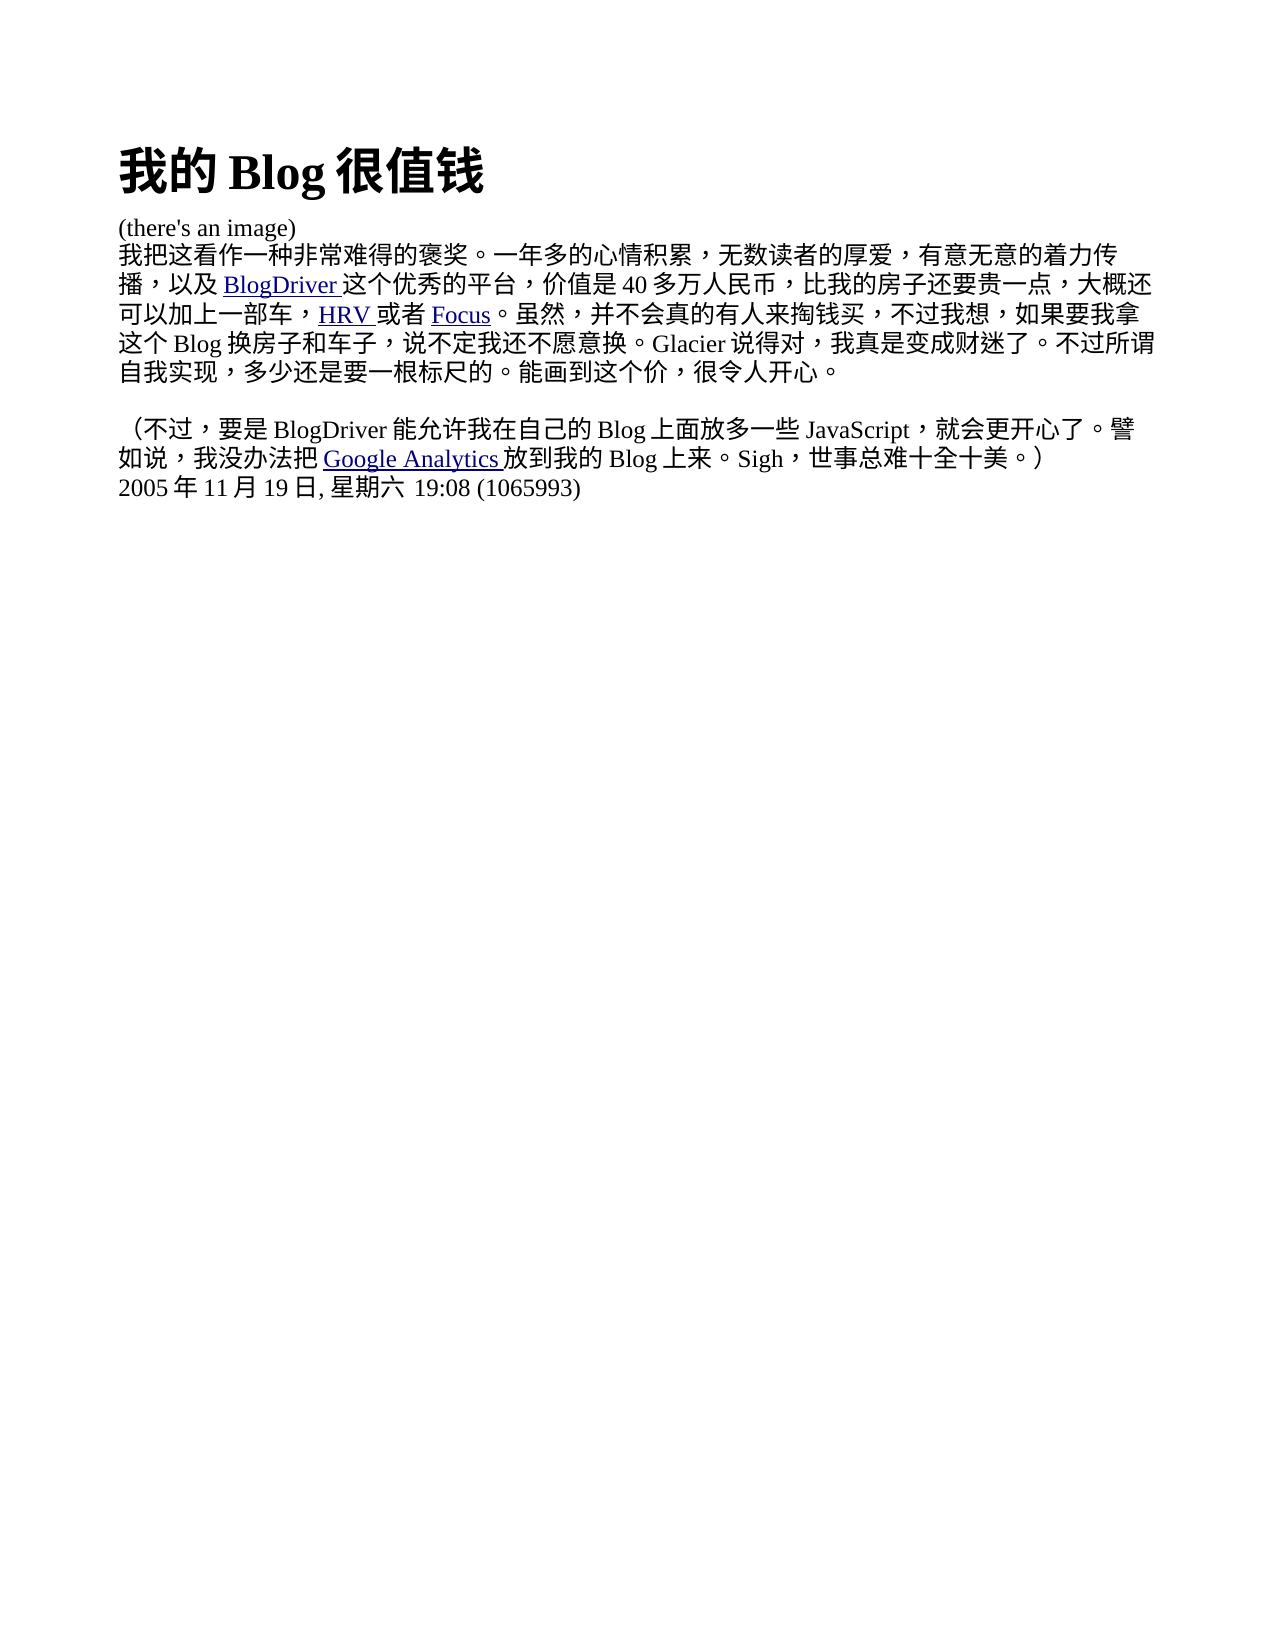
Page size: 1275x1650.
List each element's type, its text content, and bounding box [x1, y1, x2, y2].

text (there's an image) 我把这看作一种非常难得的褒奖。一年多的心情积累，无数读者的厚爱，有意无意的着力传播，以及BlogDriver这个优秀的平台，价值是40多万人民币，比我的房子还要贵一点，大概还可以加上一部车，HRV或者Focus。虽然，并不会真的有人来掏钱买，不过我想，如果要我拿这个Blog换房子和车子，说不定我还不愿意换。Glacier说得对，我真是变成财迷了。不过所谓自我实现，多少还是要一根标尺的。能画到这个价，很令人开心。 （不过，要是BlogDriver能允许我在自己的Blog上面放多一些JavaScript，就会更开心了。譬如说，我没办法把Google Analytics放到我的Blog上来。Sigh，世事总难十全十美。） [118, 214, 1157, 473]
subtitle 我的Blog很值钱 [118, 143, 1157, 201]
text 2005年11月19日, 星期六 19:08 (1065993) [118, 473, 1157, 503]
